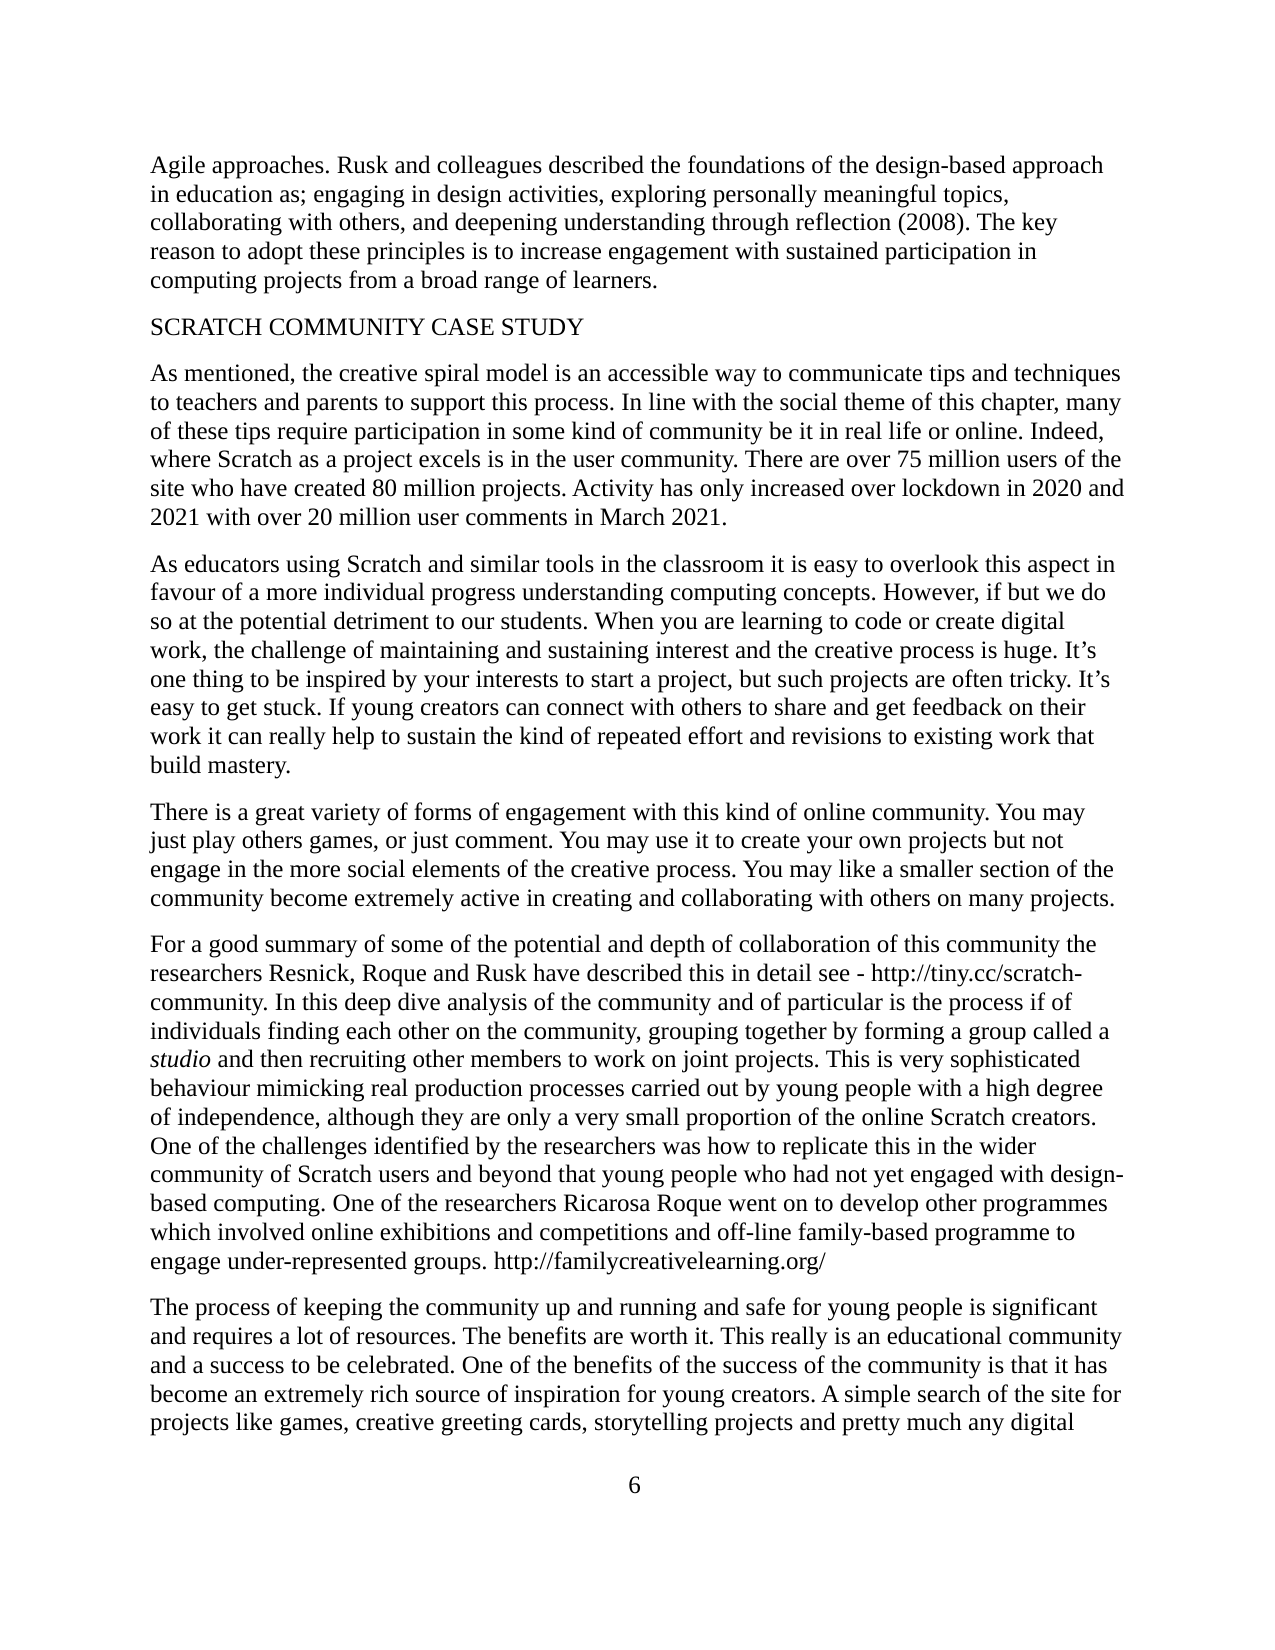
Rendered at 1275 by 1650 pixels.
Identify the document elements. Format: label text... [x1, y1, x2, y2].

text There is a great variety of forms of engagement with this kind of online community. You may just play others games, or just comment. You may use it to create your own projects but not engage in the more social elements of the creative process. You may like a smaller section of the community become extremely active in creating and collaborating with others on many projects. [150, 797, 1125, 912]
text The process of keeping the community up and running and safe for young people is significant and requires a lot of resources. The benefits are worth it. This really is an educational community and a success to be celebrated. One of the benefits of the success of the community is that it has become an extremely rich source of inspiration for young creators. A simple search of the site for projects like games, creative greeting cards, storytelling projects and pretty much any digital [150, 1292, 1125, 1436]
text As educators using Scratch and similar tools in the classroom it is easy to overlook this aspect in favour of a more individual progress understanding computing concepts. However, if but we do so at the potential detriment to our students. When you are learning to code or create digital work, the challenge of maintaining and sustaining interest and the creative process is huge. It’s one thing to be inspired by your interests to start a project, but such projects are often tricky. It’s easy to get stuck. If young creators can connect with others to share and get feedback on their work it can really help to sustain the kind of repeated effort and revisions to existing work that build mastery. [150, 549, 1125, 779]
text SCRATCH COMMUNITY CASE STUDY [150, 312, 1125, 340]
text For a good summary of some of the potential and depth of collaboration of this community the researchers Resnick, Roque and Rusk have described this in detail see - http://tiny.cc/scratch-community. In this deep dive analysis of the community and of particular is the process if of individuals finding each other on the community, grouping together by forming a group called a studio and then recruiting other members to work on joint projects. This is very sophisticated behaviour mimicking real production processes carried out by young people with a high degree of independence, although they are only a very small proportion of the online Scratch creators. One of the challenges identified by the researchers was how to replicate this in the wider community of Scratch users and beyond that young people who had not yet engaged with design-based computing. One of the researchers Ricarosa Roque went on to develop other programmes which involved online exhibitions and competitions and off-line family-based programme to engage under-represented groups. http://familycreativelearning.org/ [150, 929, 1125, 1274]
text Agile approaches. Rusk and colleagues described the foundations of the design-based approach in education as; engaging in design activities, exploring personally meaningful topics, collaborating with others, and deepening understanding through reflection (2008). The key reason to adopt these principles is to increase engagement with sustained participation in computing projects from a broad range of learners. [150, 150, 1125, 294]
text As mentioned, the creative spiral model is an accessible way to communicate tips and techniques to teachers and parents to support this process. In line with the social theme of this chapter, many of these tips require participation in some kind of community be it in real life or online. Indeed, where Scratch as a project excels is in the user community. There are over 75 million users of the site who have created 80 million projects. Activity has only increased over lockdown in 2020 and 2021 with over 20 million user comments in March 2021. [150, 358, 1125, 531]
